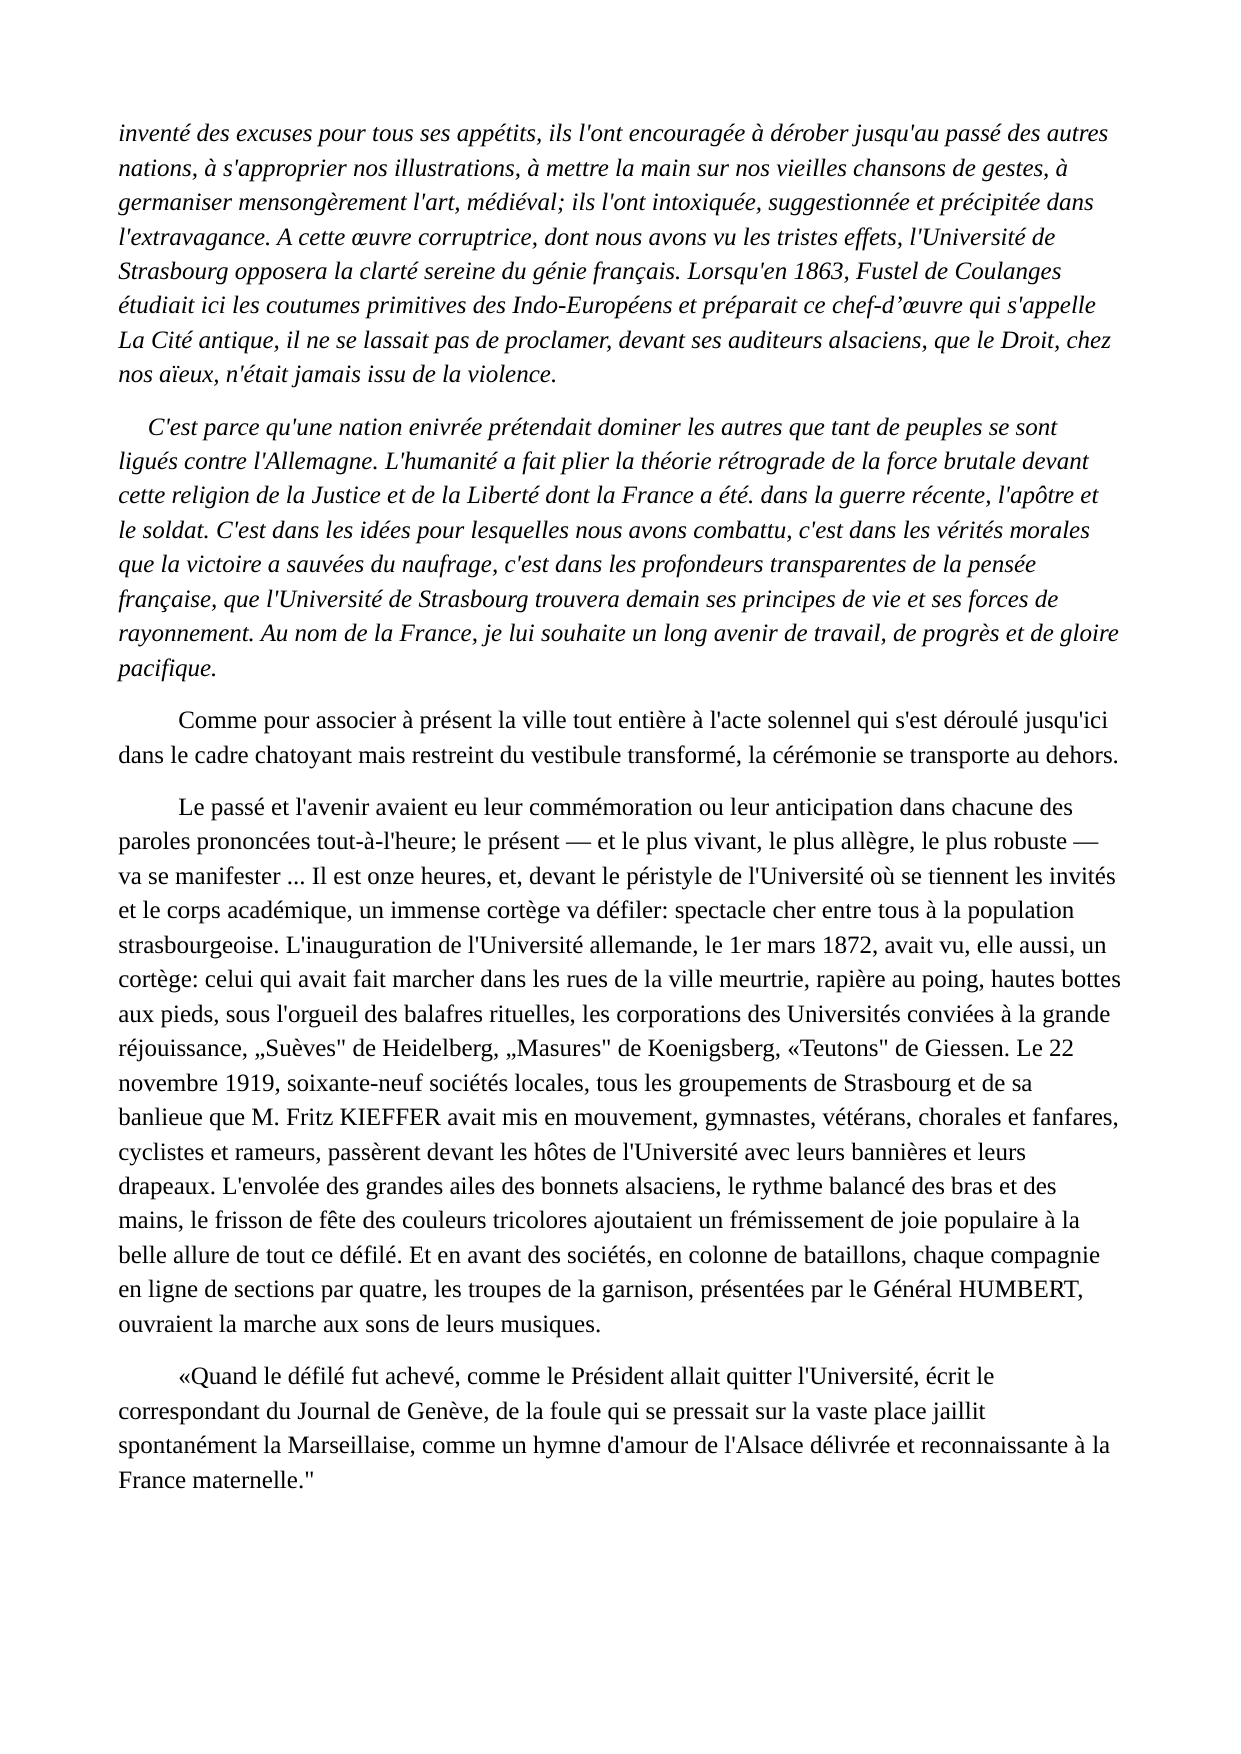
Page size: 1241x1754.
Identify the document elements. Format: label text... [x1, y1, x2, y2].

text inventé des excuses pour tous ses appétits, ils l'ont encouragée à dérober jusqu'au passé des autres nations, à s'approprier nos illustrations, à mettre la main sur nos vieilles chansons de gestes, à germaniser mensongèrement l'art, médiéval; ils l'ont intoxiquée, suggestionnée et précipitée dans l'extravagance. A cette œuvre corruptrice, dont nous avons vu les tristes effets, l'Université de Strasbourg opposera la clarté sereine du génie français. Lorsqu'en 1863, Fustel de Coulanges étudiait ici les coutumes primitives des Indo-Européens et préparait ce chef-d’œuvre qui s'appelle La Cité antique, il ne se lassait pas de proclamer, devant ses auditeurs alsaciens, que le Droit, chez nos aïeux, n'était jamais issu de la violence. [118, 118, 1122, 388]
text Comme pour associer à présent la ville tout entière à l'acte solennel qui s'est déroulé jusqu'ici dans le cadre chatoyant mais restreint du vestibule transformé, la cérémonie se transporte au dehors. [118, 705, 1122, 768]
text Le passé et l'avenir avaient eu leur commémoration ou leur anticipation dans chacune des paroles prononcées tout-à-l'heure; le présent — et le plus vivant, le plus allègre, le plus robuste — va se manifester ... Il est onze heures, et, devant le péristyle de l'Université où se tiennent les invités et le corps académique, un immense cortège va défiler: spectacle cher entre tous à la population strasbourgeoise. L'inauguration de l'Université allemande, le 1er mars 1872, avait vu, elle aussi, un cortège: celui qui avait fait marcher dans les rues de la ville meurtrie, rapière au poing, hautes bottes aux pieds, sous l'orgueil des balafres rituelles, les corporations des Universités conviées à la grande réjouissance, „Suèves" de Heidelberg, „Masures" de Koenigsberg, «Teutons" de Giessen. Le 22 novembre 1919, soixante-neuf sociétés locales, tous les groupements de Strasbourg et de sa banlieue que M. Fritz KIEFFER avait mis en mouvement, gymnastes, vétérans, chorales et fanfares, cyclistes et rameurs, passèrent devant les hôtes de l'Université avec leurs bannières et leurs drapeaux. L'envolée des grandes ailes des bonnets alsaciens, le rythme balancé des bras et des mains, le frisson de fête des couleurs tricolores ajoutaient un frémissement de joie populaire à la belle allure de tout ce défilé. Et en avant des sociétés, en colonne de bataillons, chaque compagnie en ligne de sections par quatre, les troupes de la garnison, présentées par le Général HUMBERT, ouvraient la marche aux sons de leurs musiques. [118, 792, 1122, 1338]
text «Quand le défilé fut achevé, comme le Président allait quitter l'Université, écrit le correspondant du Journal de Genève, de la foule qui se pressait sur la vaste place jaillit spontanément la Marseillaise, comme un hymne d'amour de l'Alsace délivrée et reconnaissante à la France maternelle." [118, 1361, 1122, 1493]
text C'est parce qu'une nation enivrée prétendait dominer les autres que tant de peuples se sont ligués contre l'Allemagne. L'humanité a fait plier la théorie rétrograde de la force brutale devant cette religion de la Justice et de la Liberté dont la France a été. dans la guerre récente, l'apôtre et le soldat. C'est dans les idées pour lesquelles nous avons combattu, c'est dans les vérités morales que la victoire a sauvées du naufrage, c'est dans les profondeurs transparentes de la pensée française, que l'Université de Strasbourg trouvera demain ses principes de vie et ses forces de rayonnement. Au nom de la France, je lui souhaite un long avenir de travail, de progrès et de gloire pacifique. [118, 412, 1122, 682]
